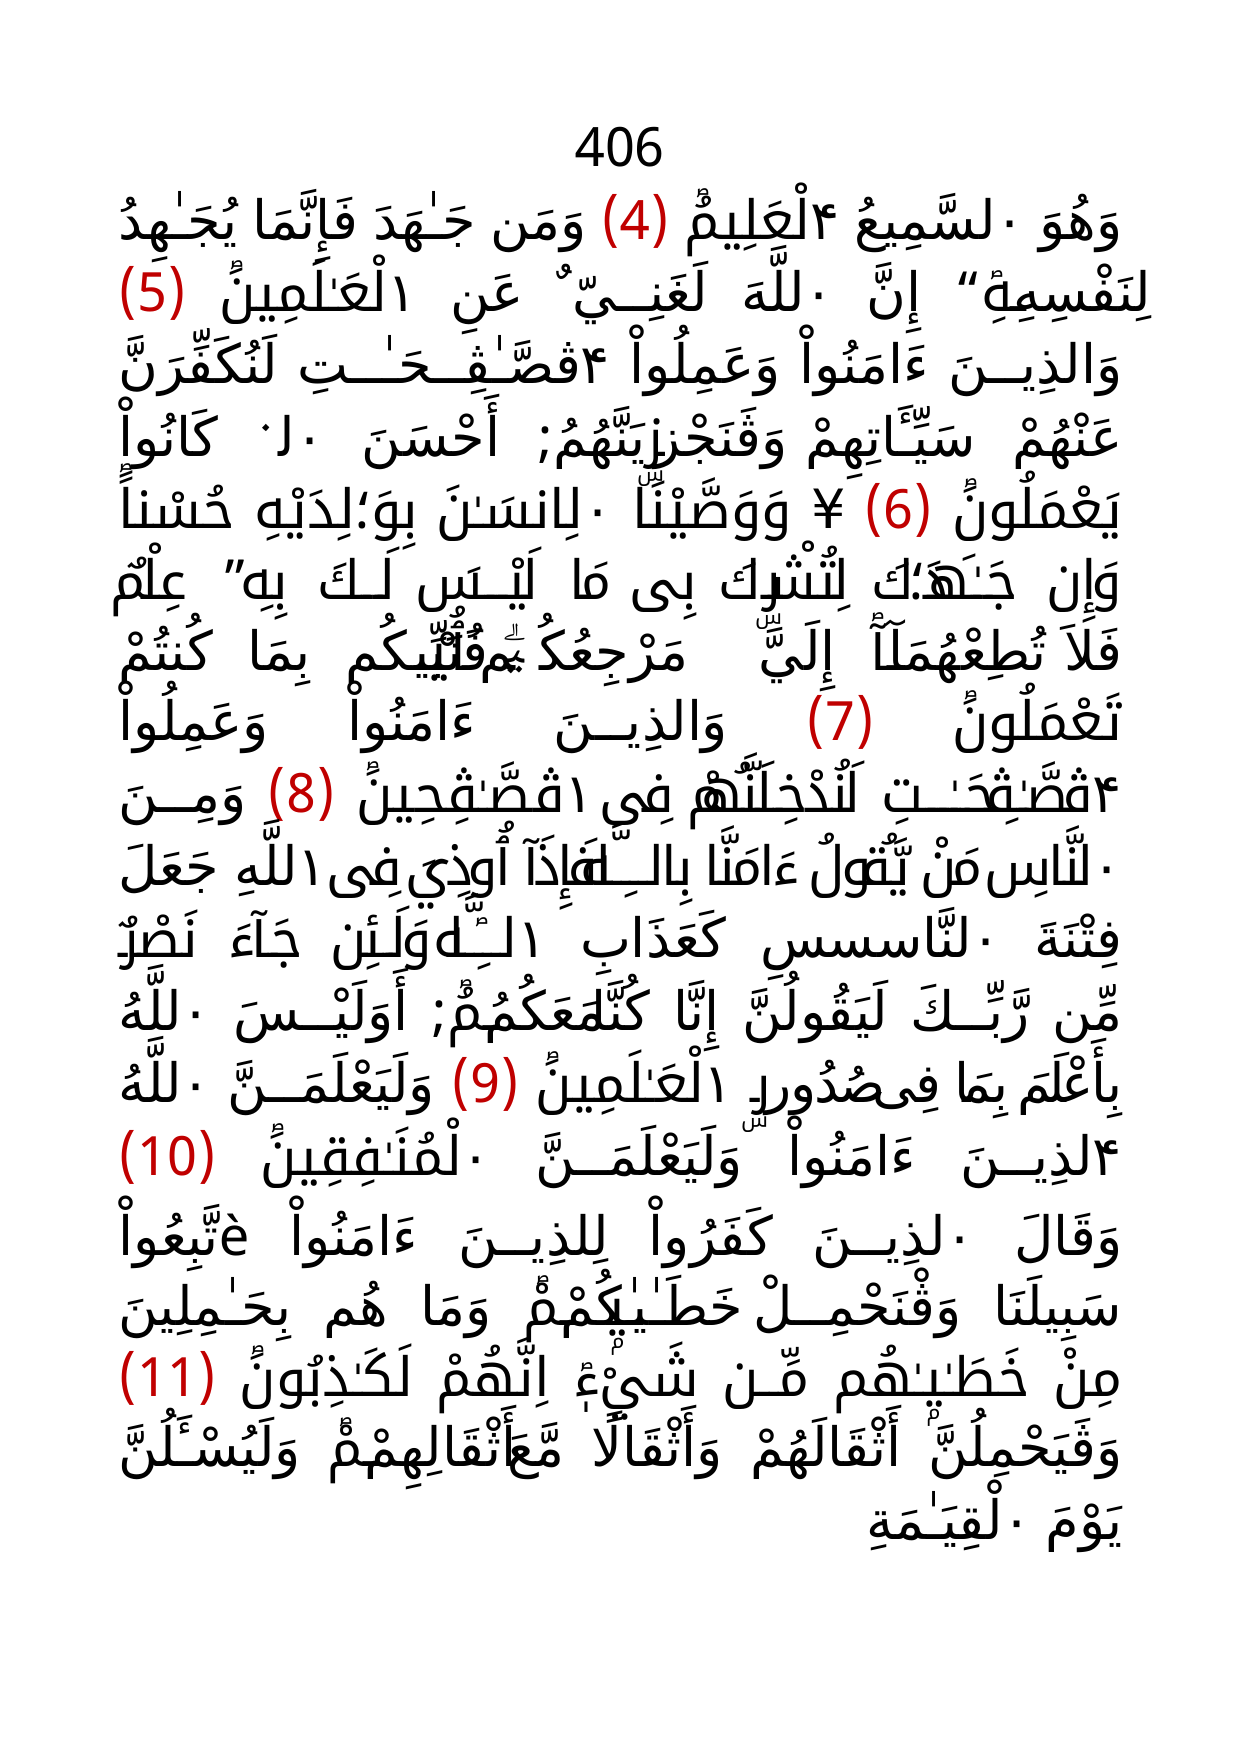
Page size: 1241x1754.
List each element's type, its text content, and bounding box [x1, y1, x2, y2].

text 406 [118, 118, 1122, 189]
text وَهُوَ ۰لسَّمِيعُ ۴لْعَلِيمُؐ (4) وَمَن جَـٰهَدَ فَإِنَّمَا يُجَـٰهِدُ لِنَفْسِهِؐ“ إِنَّ ۰للَّهَ لَغَنِــيّﹲ عَنِ ۱لْعَـٰلَمِينَؐ (5) وَالذِيــنَ ءَامَنُواْ وَعَمِلُواْ ۴ڤصَّـٰڤِــحَـٰــتِ لَنُكَفِّرَنَّ عَنْهُمْ سَيِّـَٔاتِهِمْ وَڤَنَجْزۣيَنَّهُمُ; أَحْسَنَ ۰ﻟ﮲ كَانُواْ يَعْمَلُونَؐ (6) ¥ وَوَصَّيْنَا ۰لِانسَـٰنَ بِوَ؛لِدَيْهِ حُسْناًؐ وَإِن جَـٰهَدَ؛كَ لِتُشْرۣكَ بِى مَا لَيْــسَ لَــكَ بِهِ” عِلْمٌ فَلاَ تُطِعْهُمَآؐ إِلَيَّ مَرْجِعُكُمْ فَٱُنَبِّيؖكُم بِمَا كُنتُمْ تَعْمَلُونَؐ (7) وَالذِيــنَ ءَامَنُواْ وَعَمِلُواْ ۴ڤصَّـٰڤِحَـٰــتِ لَنُدْخِلَنَّهُمْ فِى ۱ڤصَّـٰڤِحِينَؐ (8) وَمِــنَ ۰لنَّاسِ مَنْ يَّقُولُ ءَامَنَّا بِاللَّهِ فَإِذَآ ٱُوذِيَ فِى ۱للَّهِ جَعَلَ فِتْنَةَ ۰لنَّاسسسِ كَعَذَابِ ۱للَّهِؐ وَلَـئِن جَآءَ نَصْرٌ مِّن رَّبِّــكَ لَيَقُولُنَّ إِنَّا كُنَّا مَعَكُمُؐ; أَوَلَيْــسَ ۰للَّهُ بِأَعْلَمَ بِمَا فِى صُدُورۣ ۱لْعَـٰلَمِينَؐ (9) وَلَيَعْلَمَــنَّ ۰للَّهُ ۴لذِيــنَ ءَامَنُواْ وَلَيَعْلَمَــنَّ ۰لْمُنَـٰفِقِينَؐ (10) وَقَالَ ۰لذِيــنَ كَفَرُواْ لِلذِيــنَ ءَامَنُواْ èتَّبِعُواْ سَبِيلَنَا وَڤْنَحْمِــلْ خَطَـٰيۭـٰكُمْؐ وَمَا هُم بِحَـٰمِلِينَ مِنْ خَطَـٰيۭـٰهُم مِّــن شَيْءٖؐ اِنَّهُمْ لَكَـٰذِبُونَؐ (11) وَڤَيَحْمِلُنَّ أَثْقَالَهُمْ وَأَثْقَالًا مَّعَ أَثْقَالِهِمْؐ وَلَيُسْـَٔلُنَّ يَوْمَ ۰لْقِيَـٰمَةِ [118, 189, 1122, 1561]
